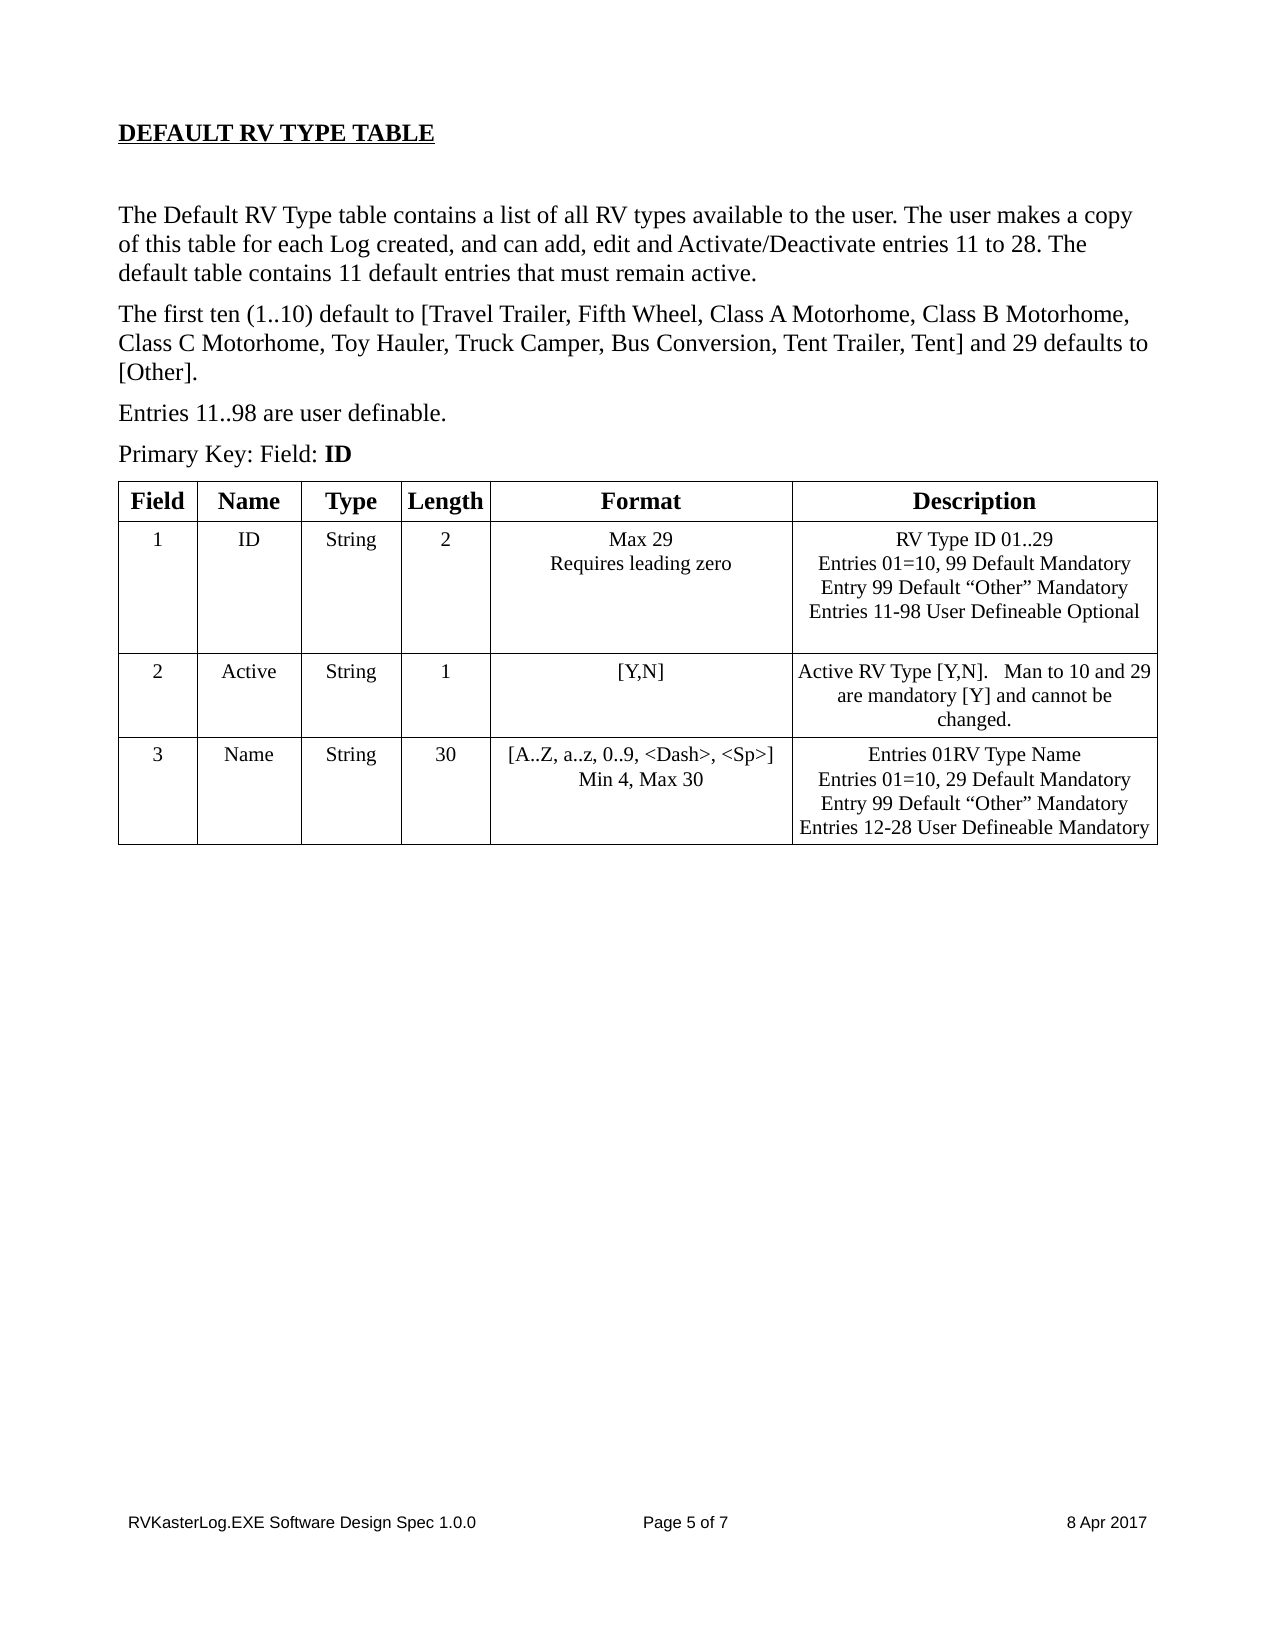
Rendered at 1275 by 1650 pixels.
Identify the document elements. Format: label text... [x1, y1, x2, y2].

text Primary Key: Field: ID [118, 439, 1157, 468]
table_header Type [302, 482, 401, 521]
table_cell Active [198, 654, 301, 737]
table_cell Name [198, 738, 301, 844]
text DEFAULT RV TYPE TABLE [118, 118, 1157, 147]
table_cell Entries 01RV Type Name Entries 01=10, 29 Default Mandatory Entry 99 Default “Other” Mandatory Entries 12-28 User Defineable Mandatory [793, 738, 1157, 844]
table_cell 30 [402, 738, 490, 844]
table_cell Max 29 Requires leading zero [491, 522, 792, 653]
table_header Length [402, 482, 490, 521]
table_cell 2 [119, 654, 197, 737]
table_header Description [793, 482, 1157, 521]
table_cell 1 [402, 654, 490, 737]
table_cell 1 [119, 522, 197, 653]
text The Default RV Type table contains a list of all RV types available to the user. The user makes a copy of this table for each Log created, and can add, edit and Activate/Deactivate entries 11 to 28. The default table contains 11 default entries that must remain active. [118, 201, 1157, 287]
table_cell RV Type ID 01..29 Entries 01=10, 99 Default Mandatory Entry 99 Default “Other” Mandatory Entries 11-98 User Defineable Optional [793, 522, 1157, 653]
table_cell 2 [402, 522, 490, 653]
text The first ten (1..10) default to [Travel Trailer, Fifth Wheel, Class A Motorhome, Class B Motorhome, Class C Motorhome, Toy Hauler, Truck Camper, Bus Conversion, Tent Trailer, Tent] and 29 defaults to [Other]. [118, 299, 1157, 386]
table_cell String [302, 738, 401, 844]
table_header Name [198, 482, 301, 521]
table_cell String [302, 522, 401, 653]
table_cell Active RV Type [Y,N]. Man to 10 and 29 are mandatory [Y] and cannot be changed. [793, 654, 1157, 737]
table_cell ID [198, 522, 301, 653]
table_cell [Y,N] [491, 654, 792, 737]
table_header Field [119, 482, 197, 521]
table_cell [A..Z, a..z, 0..9, <Dash>, <Sp>] Min 4, Max 30 [491, 738, 792, 844]
text Entries 11..98 are user definable. [118, 398, 1157, 427]
table_cell String [302, 654, 401, 737]
table_cell 3 [119, 738, 197, 844]
table_header Format [491, 482, 792, 521]
